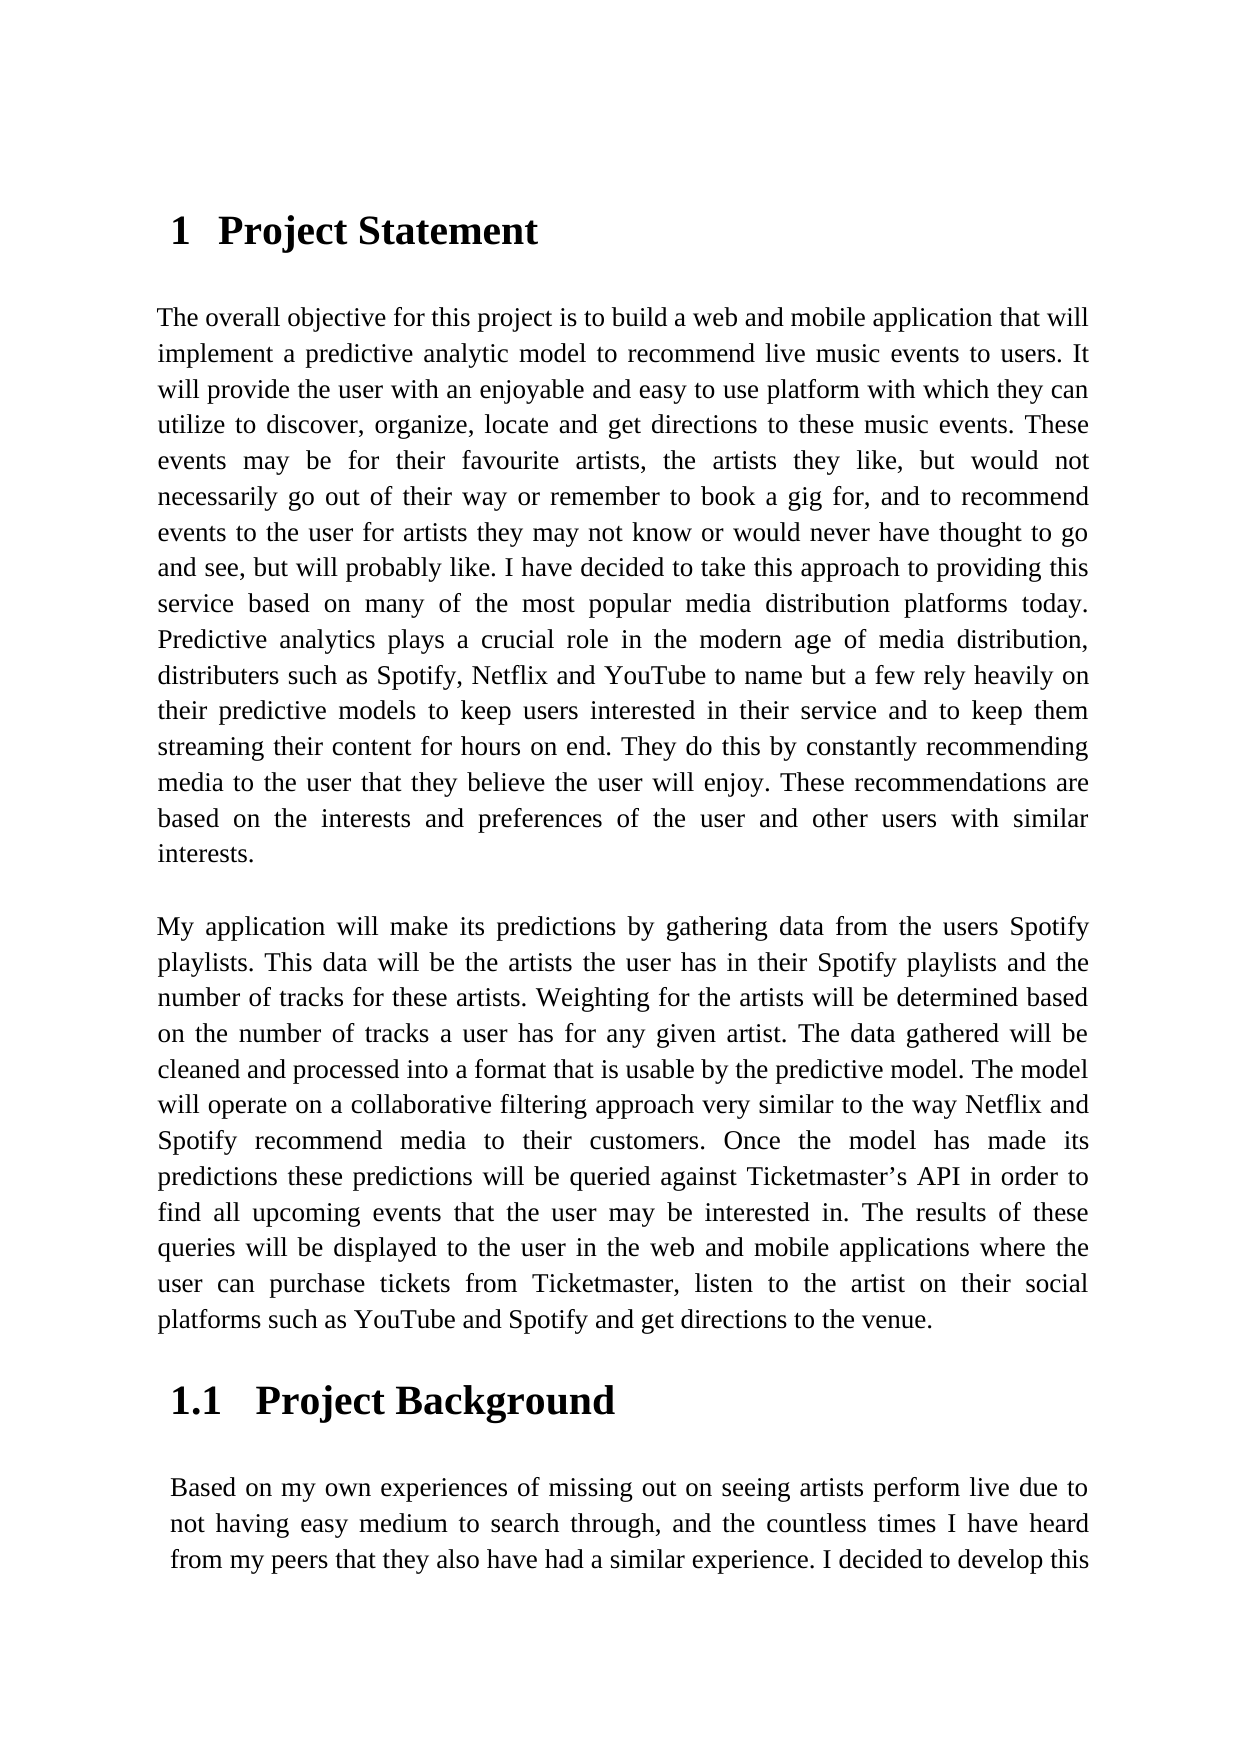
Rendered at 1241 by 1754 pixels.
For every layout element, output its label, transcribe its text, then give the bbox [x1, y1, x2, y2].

text My application will make its predictions by gathering data from the users Spotify playlists. This data will be the artists the user has in their Spotify playlists and the number of tracks for these artists. Weighting for the artists will be determined based on the number of tracks a user has for any given artist. The data gathered will be cleaned and processed into a format that is usable by the predictive model. The model will operate on a collaborative filtering approach very similar to the way Netflix and Spotify recommend media to their customers. Once the model has made its predictions these predictions will be queried against Ticketmaster’s API in order to find all upcoming events that the user may be interested in. The results of these queries will be displayed to the user in the web and mobile applications where the user can purchase tickets from Ticketmaster, listen to the artist on their social platforms such as YouTube and Spotify and get directions to the venue. [156, 910, 1090, 1334]
text The overall objective for this project is to build a web and mobile application that will implement a predictive analytic model to recommend live music events to users. It will provide the user with an enjoyable and easy to use platform with which they can utilize to discover, organize, locate and get directions to these music events. These events may be for their favourite artists, the artists they like, but would not necessarily go out of their way or remember to book a gig for, and to recommend events to the user for artists they may not know or would never have thought to go and see, but will probably like. I have decided to take this approach to providing this service based on many of the most popular media distribution platforms today. Predictive analytics plays a crucial role in the modern age of media distribution, distributers such as Spotify, Netflix and YouTube to name but a few rely heavily on their predictive models to keep users interested in their service and to keep them streaming their content for hours on end. They do this by constantly recommending media to the user that they believe the user will enjoy. These recommendations are based on the interests and preferences of the user and other users with similar interests. [156, 301, 1090, 868]
subtitle Project Background [170, 1375, 1090, 1423]
subtitle Project Statement [170, 206, 1090, 253]
text Based on my own experiences of missing out on seeing artists perform live due to not having easy medium to search through, and the countless times I have heard from my peers that they also have had a similar experience. I decided to develop this [170, 1471, 1090, 1574]
